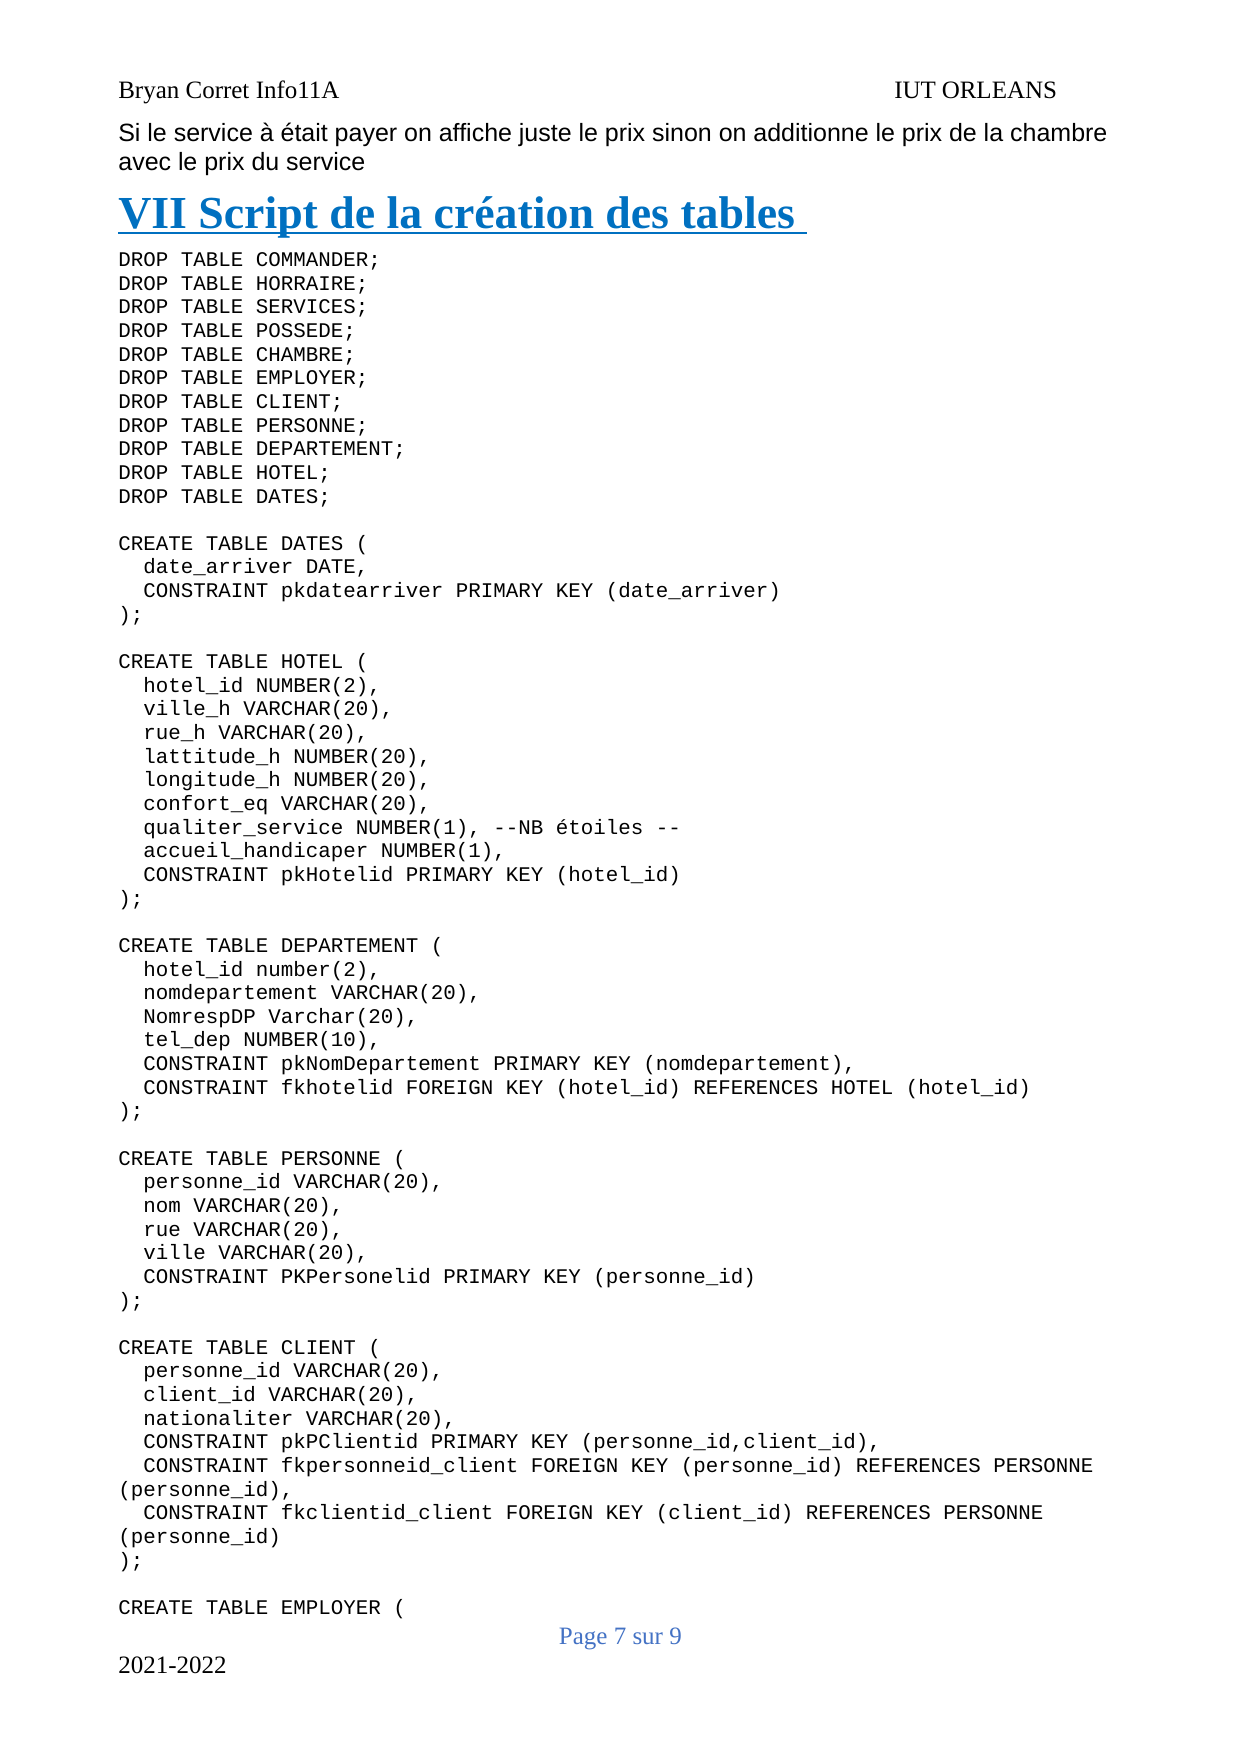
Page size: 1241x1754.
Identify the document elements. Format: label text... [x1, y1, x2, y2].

text lattitude_h NUMBER(20), [118, 746, 1122, 769]
text CONSTRAINT pkHotelid PRIMARY KEY (hotel_id) [118, 864, 1122, 888]
text client_id VARCHAR(20), [118, 1384, 1122, 1408]
text CONSTRAINT fkclientid_client FOREIGN KEY (client_id) REFERENCES PERSONNE (personne_id) [118, 1502, 1122, 1550]
text CONSTRAINT pkPClientid PRIMARY KEY (personne_id,client_id), [118, 1431, 1122, 1455]
text DROP TABLE HOTEL; [118, 462, 1122, 486]
text CONSTRAINT fkhotelid FOREIGN KEY (hotel_id) REFERENCES HOTEL (hotel_id) [118, 1077, 1122, 1100]
text nom VARCHAR(20), [118, 1195, 1122, 1219]
text DROP TABLE PERSONNE; [118, 415, 1122, 438]
text ); [118, 1100, 1122, 1124]
text longitude_h NUMBER(20), [118, 769, 1122, 793]
text ); [118, 604, 1122, 627]
text accueil_handicaper NUMBER(1), [118, 840, 1122, 864]
text ); [118, 888, 1122, 911]
subtitle VII Script de la création des tables [118, 186, 1122, 239]
text date_arriver DATE, [118, 557, 1122, 580]
text NomrespDP Varchar(20), [118, 1006, 1122, 1029]
text tel_dep NUMBER(10), [118, 1029, 1122, 1053]
text CONSTRAINT pkNomDepartement PRIMARY KEY (nomdepartement), [118, 1053, 1122, 1077]
text CONSTRAINT PKPersonelid PRIMARY KEY (personne_id) [118, 1266, 1122, 1289]
text ); [118, 1550, 1122, 1573]
text CREATE TABLE DEPARTEMENT ( [118, 935, 1122, 958]
text DROP TABLE DATES; [118, 486, 1122, 509]
text nationaliter VARCHAR(20), [118, 1408, 1122, 1431]
text DROP TABLE COMMANDER; [118, 249, 1122, 273]
text hotel_id number(2), [118, 958, 1122, 982]
text DROP TABLE DEPARTEMENT; [118, 438, 1122, 462]
text DROP TABLE EMPLOYER; [118, 367, 1122, 391]
text ville_h VARCHAR(20), [118, 698, 1122, 722]
text CONSTRAINT fkpersonneid_client FOREIGN KEY (personne_id) REFERENCES PERSONNE (personne_id), [118, 1455, 1122, 1502]
text DROP TABLE CHAMBRE; [118, 344, 1122, 367]
text rue VARCHAR(20), [118, 1219, 1122, 1242]
text rue_h VARCHAR(20), [118, 722, 1122, 746]
text CREATE TABLE DATES ( [118, 533, 1122, 557]
text CONSTRAINT pkdatearriver PRIMARY KEY (date_arriver) [118, 580, 1122, 604]
text Si le service à était payer on affiche juste le prix sinon on additionne le prix de la chambre avec le prix du service [118, 118, 1122, 176]
text ); [118, 1289, 1122, 1313]
text CREATE TABLE PERSONNE ( [118, 1148, 1122, 1171]
text qualiter_service NUMBER(1), --NB étoiles -- [118, 817, 1122, 840]
text CREATE TABLE EMPLOYER ( [118, 1597, 1122, 1621]
text confort_eq VARCHAR(20), [118, 793, 1122, 817]
text DROP TABLE SERVICES; [118, 296, 1122, 320]
text DROP TABLE CLIENT; [118, 391, 1122, 415]
text CREATE TABLE HOTEL ( [118, 651, 1122, 675]
text hotel_id NUMBER(2), [118, 675, 1122, 698]
text ville VARCHAR(20), [118, 1242, 1122, 1266]
text CREATE TABLE CLIENT ( [118, 1337, 1122, 1361]
text nomdepartement VARCHAR(20), [118, 982, 1122, 1006]
text personne_id VARCHAR(20), [118, 1171, 1122, 1195]
text DROP TABLE HORRAIRE; [118, 273, 1122, 296]
text DROP TABLE POSSEDE; [118, 320, 1122, 344]
text personne_id VARCHAR(20), [118, 1361, 1122, 1384]
